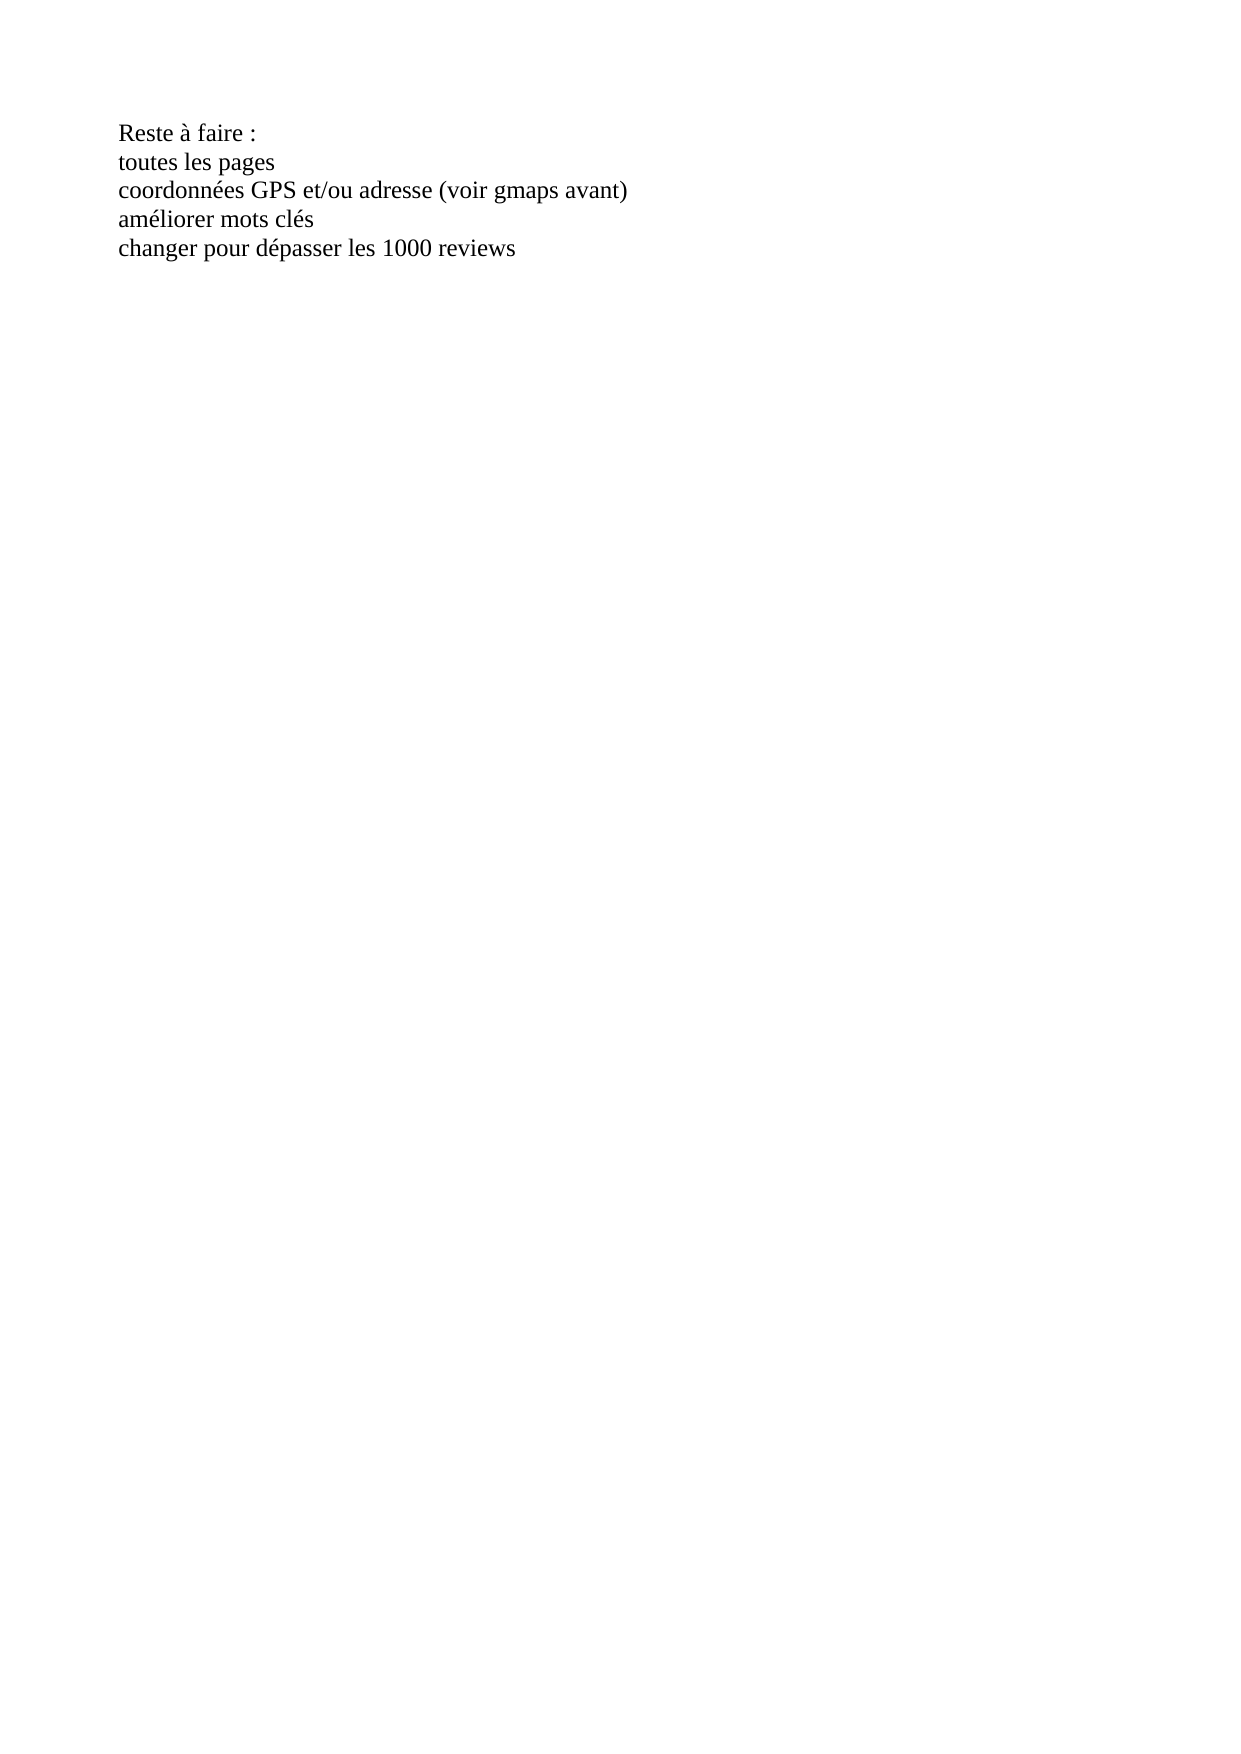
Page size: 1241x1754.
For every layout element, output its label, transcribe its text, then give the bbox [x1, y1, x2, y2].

text changer pour dépasser les 1000 reviews [118, 233, 1122, 262]
text toutes les pages [118, 147, 1122, 176]
text améliorer mots clés [118, 204, 1122, 233]
text coordonnées GPS et/ou adresse (voir gmaps avant) [118, 176, 1122, 204]
text Reste à faire : [118, 118, 1122, 147]
